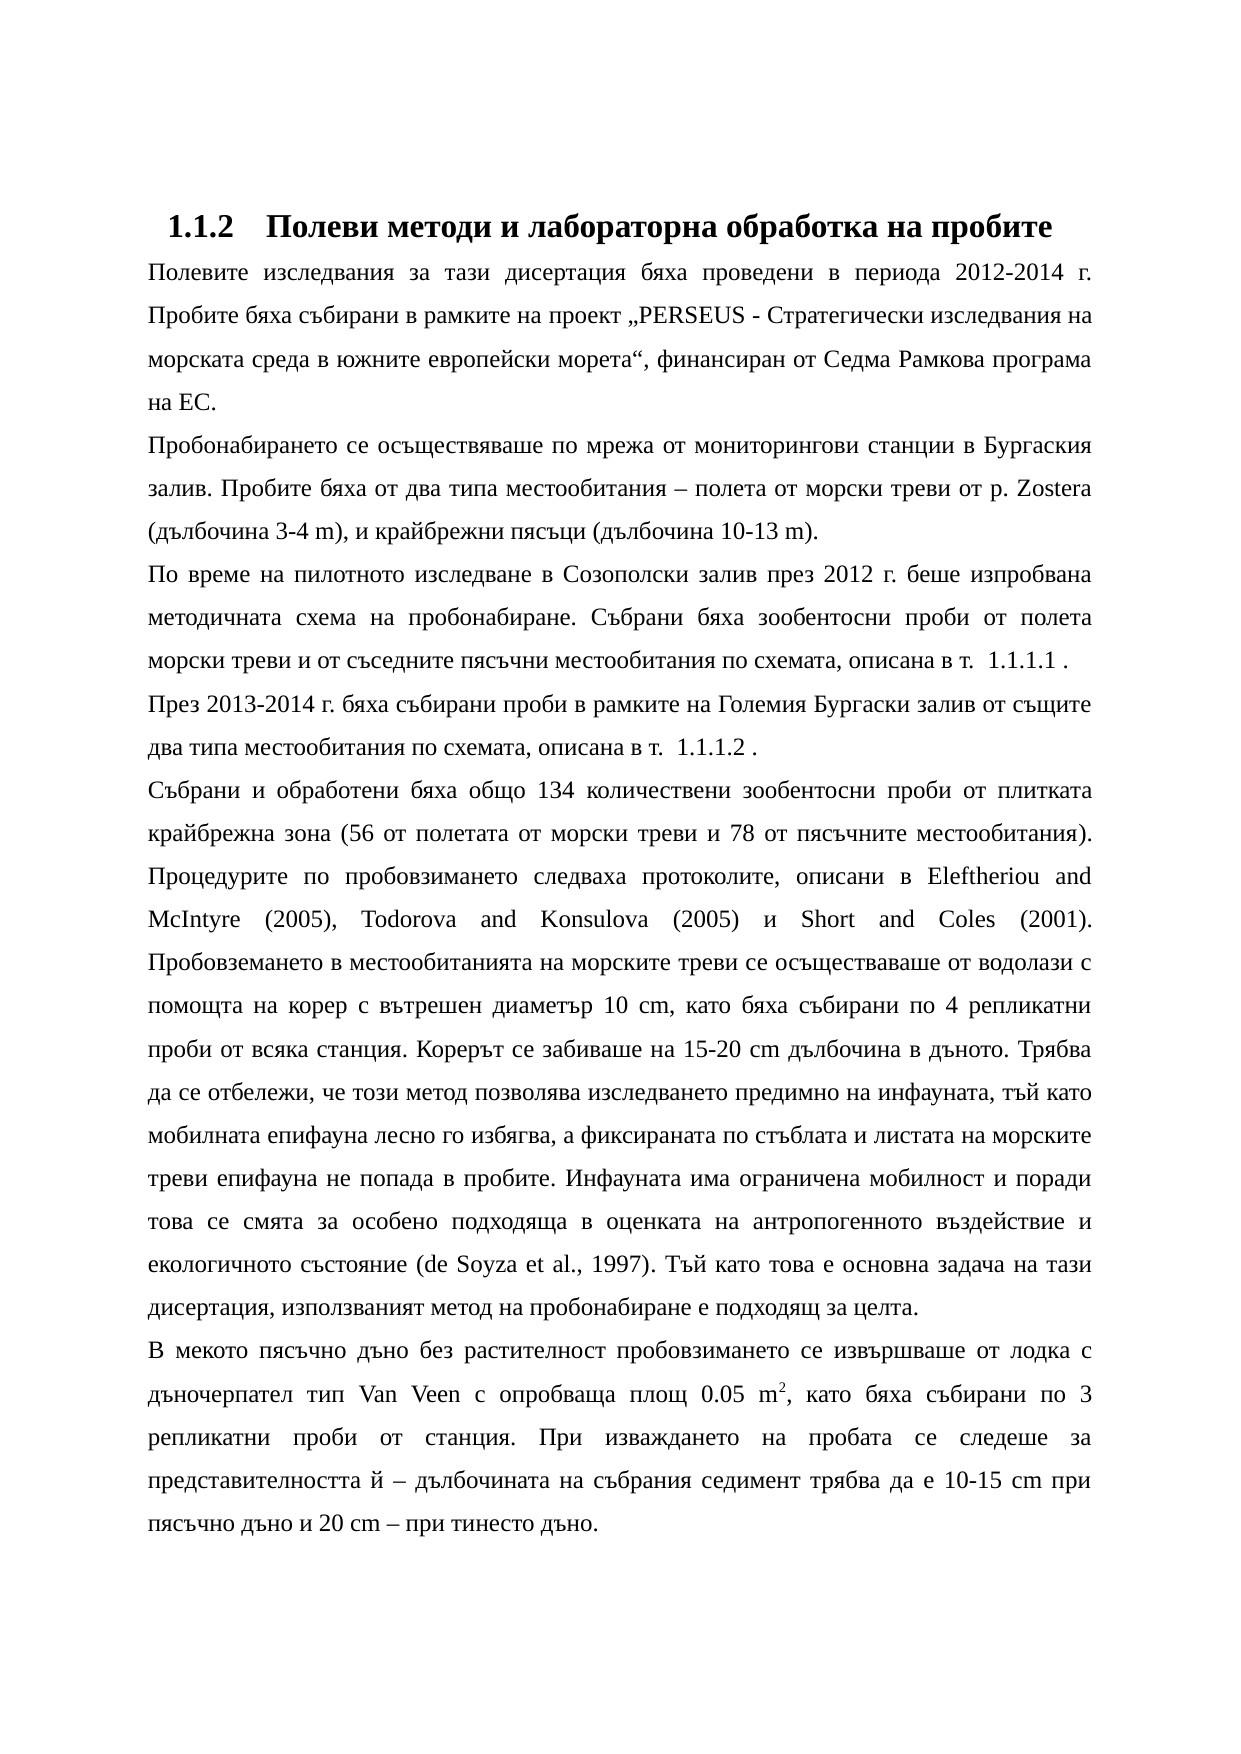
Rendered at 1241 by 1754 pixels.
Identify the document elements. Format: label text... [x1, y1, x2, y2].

text Полевите изследвания за тази дисертация бяха проведени в периода 2012-2014 г. Пробите бяха събирани в рамките на проект „PERSEUS - Стратегически изследвания на морската среда в южните европейски морета“, финансиран от Седма Рамкова програма на ЕС. [148, 257, 1093, 416]
text Пробонабирането се осъществяваше по мрежа от мониторингови станции в Бургаския залив. Пробите бяха от два типа местообитания – полета от морски треви от р. Zostera (дълбочина 3-4 m), и крайбрежни пясъци (дълбочина 10-13 m). [148, 430, 1093, 545]
text В мекото пясъчно дъно без растителност пробовзимането се извършваше от лодка с дъночерпател тип Van Veen с опробваща площ 0.05 m2, като бяха събирани по 3 репликатни проби от станция. При изваждането на пробата се следеше за представителността й – дълбочината на събрания седимент трябва да е 10-15 cm при пясъчно дъно и 20 cm – при тинесто дъно. [148, 1336, 1093, 1537]
text Събрани и обработени бяха общо 134 количествени зообентосни проби от плитката крайбрежна зона (56 от полетата от морски треви и 78 от пясъчните местообитания). Процедурите по пробовзимането следваха протоколите, описани в Eleftheriou and McIntyre (2005), Todorova and Konsulova (2005) и Short and Coles (2001). Пробовземането в местообитанията на морските треви се осъществаваше от водолази с помощта на корер с вътрешен диаметър 10 cm, като бяха събирани по 4 репликатни проби от всяка станция. Корерът се забиваше на 15-20 cm дълбочина в дъното. Трябва да се отбележи, че този метод позволява изследването предимно на инфауната, тъй като мобилната епифауна лесно го избягва, а фиксираната по стъблата и листата на морските треви епифауна не попада в пробите. Инфауната има ограничена мобилност и поради това се смята за особено подходяща в оценката на антропогенното въздействие и екологичното състояние (de Soyza et al., 1997). Тъй като това е основна задача на тази дисертация, използваният метод на пробонабиране е подходящ за целта. [148, 775, 1093, 1321]
text По време на пилотното изследване в Созополски залив през 2012 г. беше изпробвана методичната схема на пробонабиране. Събрани бяха зообентосни проби от полета морски треви и от съседните пясъчни местообитания по схемата, описана в т. 1.1.1.1. [148, 559, 1093, 674]
subtitle Полеви методи и лабораторна обработка на пробите [242, 207, 1093, 245]
text През 2013-2014 г. бяха събирани проби в рамките на Големия Бургаски залив от същите два типа местообитания по схемата, описана в т. 1.1.1.2. [148, 689, 1093, 761]
